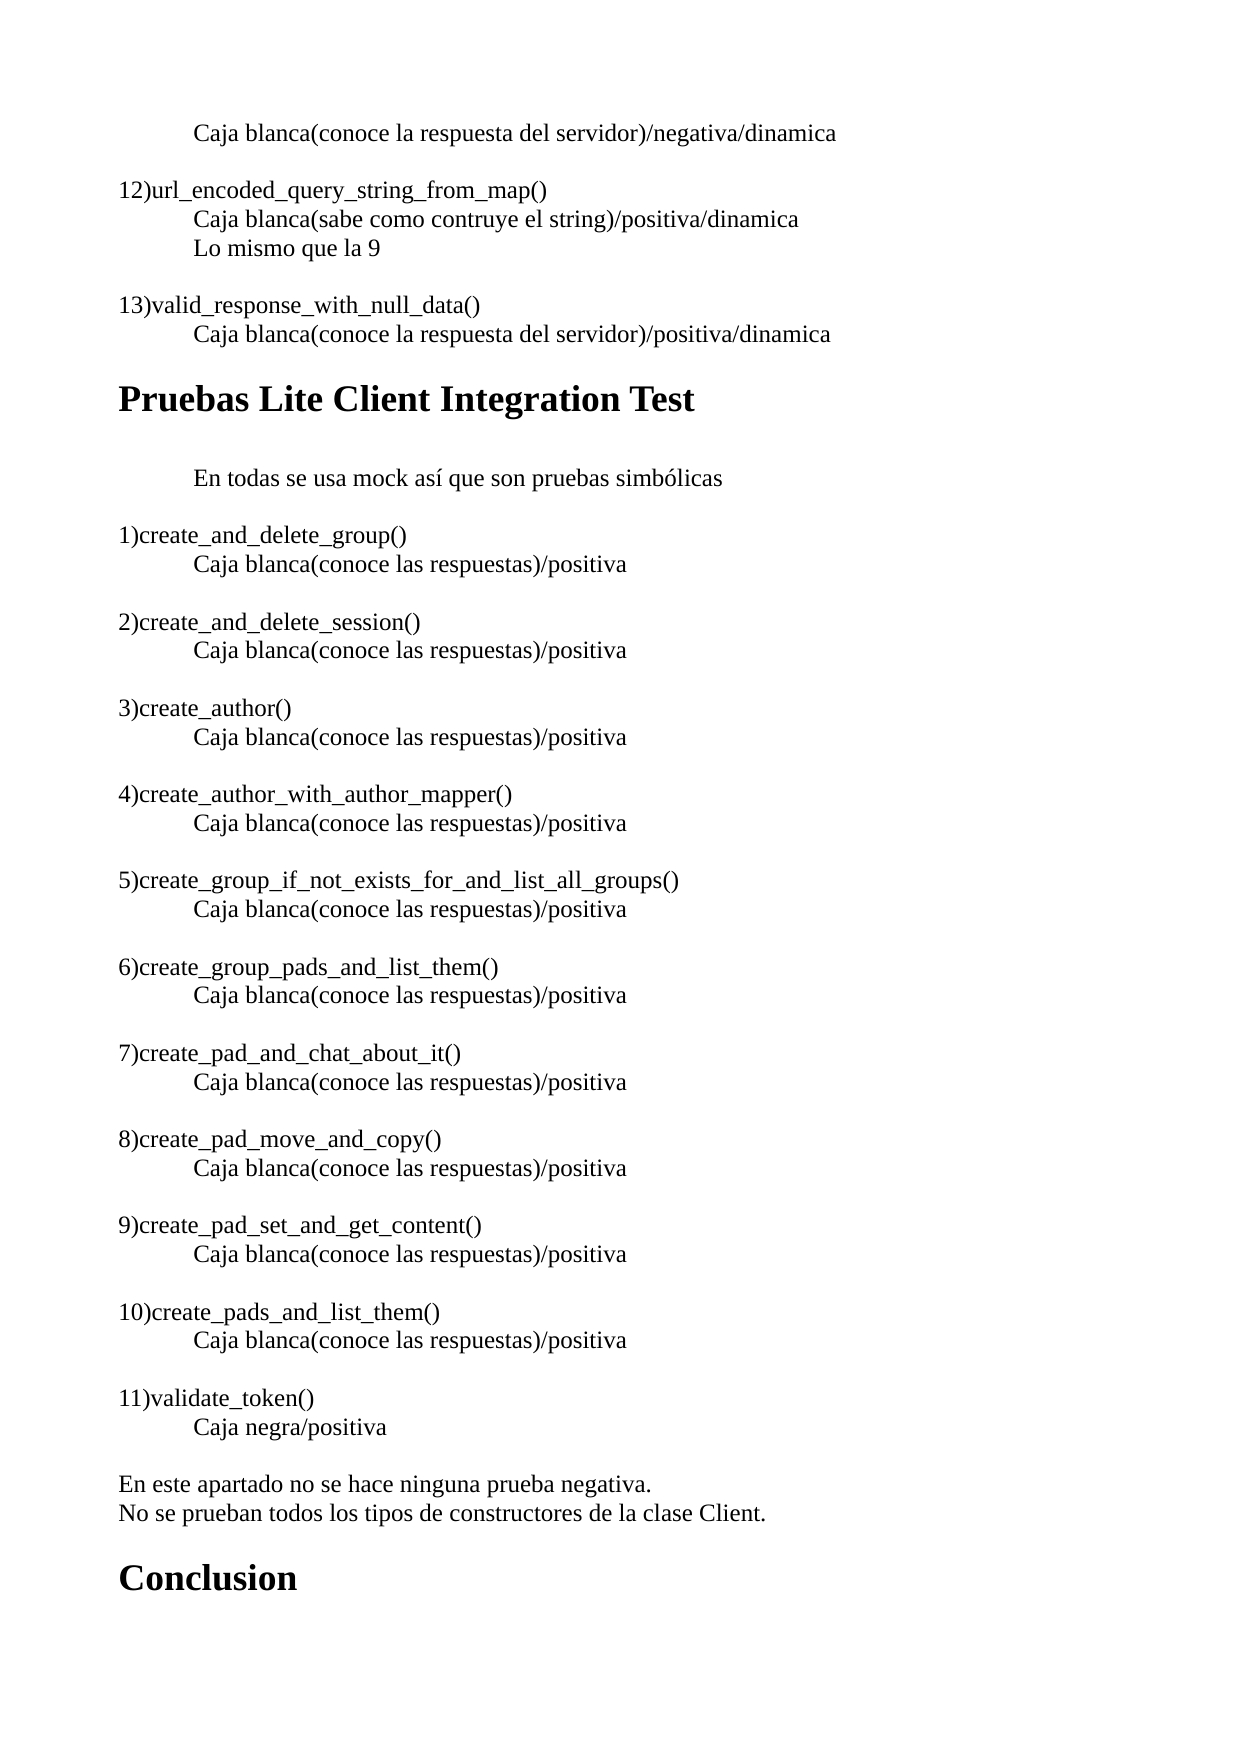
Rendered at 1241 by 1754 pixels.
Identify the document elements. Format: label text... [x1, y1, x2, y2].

text Caja blanca(conoce las respuestas)/positiva [118, 636, 1122, 664]
text Conclusion [118, 1556, 1122, 1599]
text Caja blanca(conoce las respuestas)/positiva [118, 722, 1122, 751]
text Caja blanca(conoce las respuestas)/positiva [118, 549, 1122, 578]
text Caja blanca(conoce la respuesta del servidor)/positiva/dinamica [118, 319, 1122, 348]
text 13)valid_response_with_null_data() [118, 291, 1122, 319]
text Caja blanca(conoce las respuestas)/positiva [118, 894, 1122, 923]
text Caja negra/positiva [118, 1412, 1122, 1441]
text Caja blanca(conoce la respuesta del servidor)/negativa/dinamica [118, 118, 1122, 147]
text 8)create_pad_move_and_copy() [118, 1124, 1122, 1153]
text Caja blanca(conoce las respuestas)/positiva [118, 981, 1122, 1009]
text Caja blanca(conoce las respuestas)/positiva [118, 1153, 1122, 1182]
text Caja blanca(conoce las respuestas)/positiva [118, 1067, 1122, 1096]
text Caja blanca(conoce las respuestas)/positiva [118, 1326, 1122, 1354]
text 10)create_pads_and_list_them() [118, 1297, 1122, 1326]
text 6)create_group_pads_and_list_them() [118, 952, 1122, 981]
text 4)create_author_with_author_mapper() [118, 779, 1122, 808]
text Caja blanca(conoce las respuestas)/positiva [118, 1239, 1122, 1268]
text En este apartado no se hace ninguna prueba negativa. [118, 1469, 1122, 1498]
text 12)url_encoded_query_string_from_map() [118, 176, 1122, 204]
text 3)create_author() [118, 693, 1122, 722]
text 9)create_pad_set_and_get_content() [118, 1211, 1122, 1239]
text Caja blanca(sabe como contruye el string)/positiva/dinamica [118, 204, 1122, 233]
text 2)create_and_delete_session() [118, 607, 1122, 636]
text Lo mismo que la 9 [118, 233, 1122, 262]
text 5)create_group_if_not_exists_for_and_list_all_groups() [118, 866, 1122, 894]
text En todas se usa mock así que son pruebas simbólicas [118, 463, 1122, 492]
text 1)create_and_delete_group() [118, 521, 1122, 549]
text 11)validate_token() [118, 1383, 1122, 1412]
text Caja blanca(conoce las respuestas)/positiva [118, 808, 1122, 837]
text No se prueban todos los tipos de constructores de la clase Client. [118, 1498, 1122, 1527]
text Pruebas Lite Client Integration Test [118, 377, 1122, 420]
text 7)create_pad_and_chat_about_it() [118, 1038, 1122, 1067]
